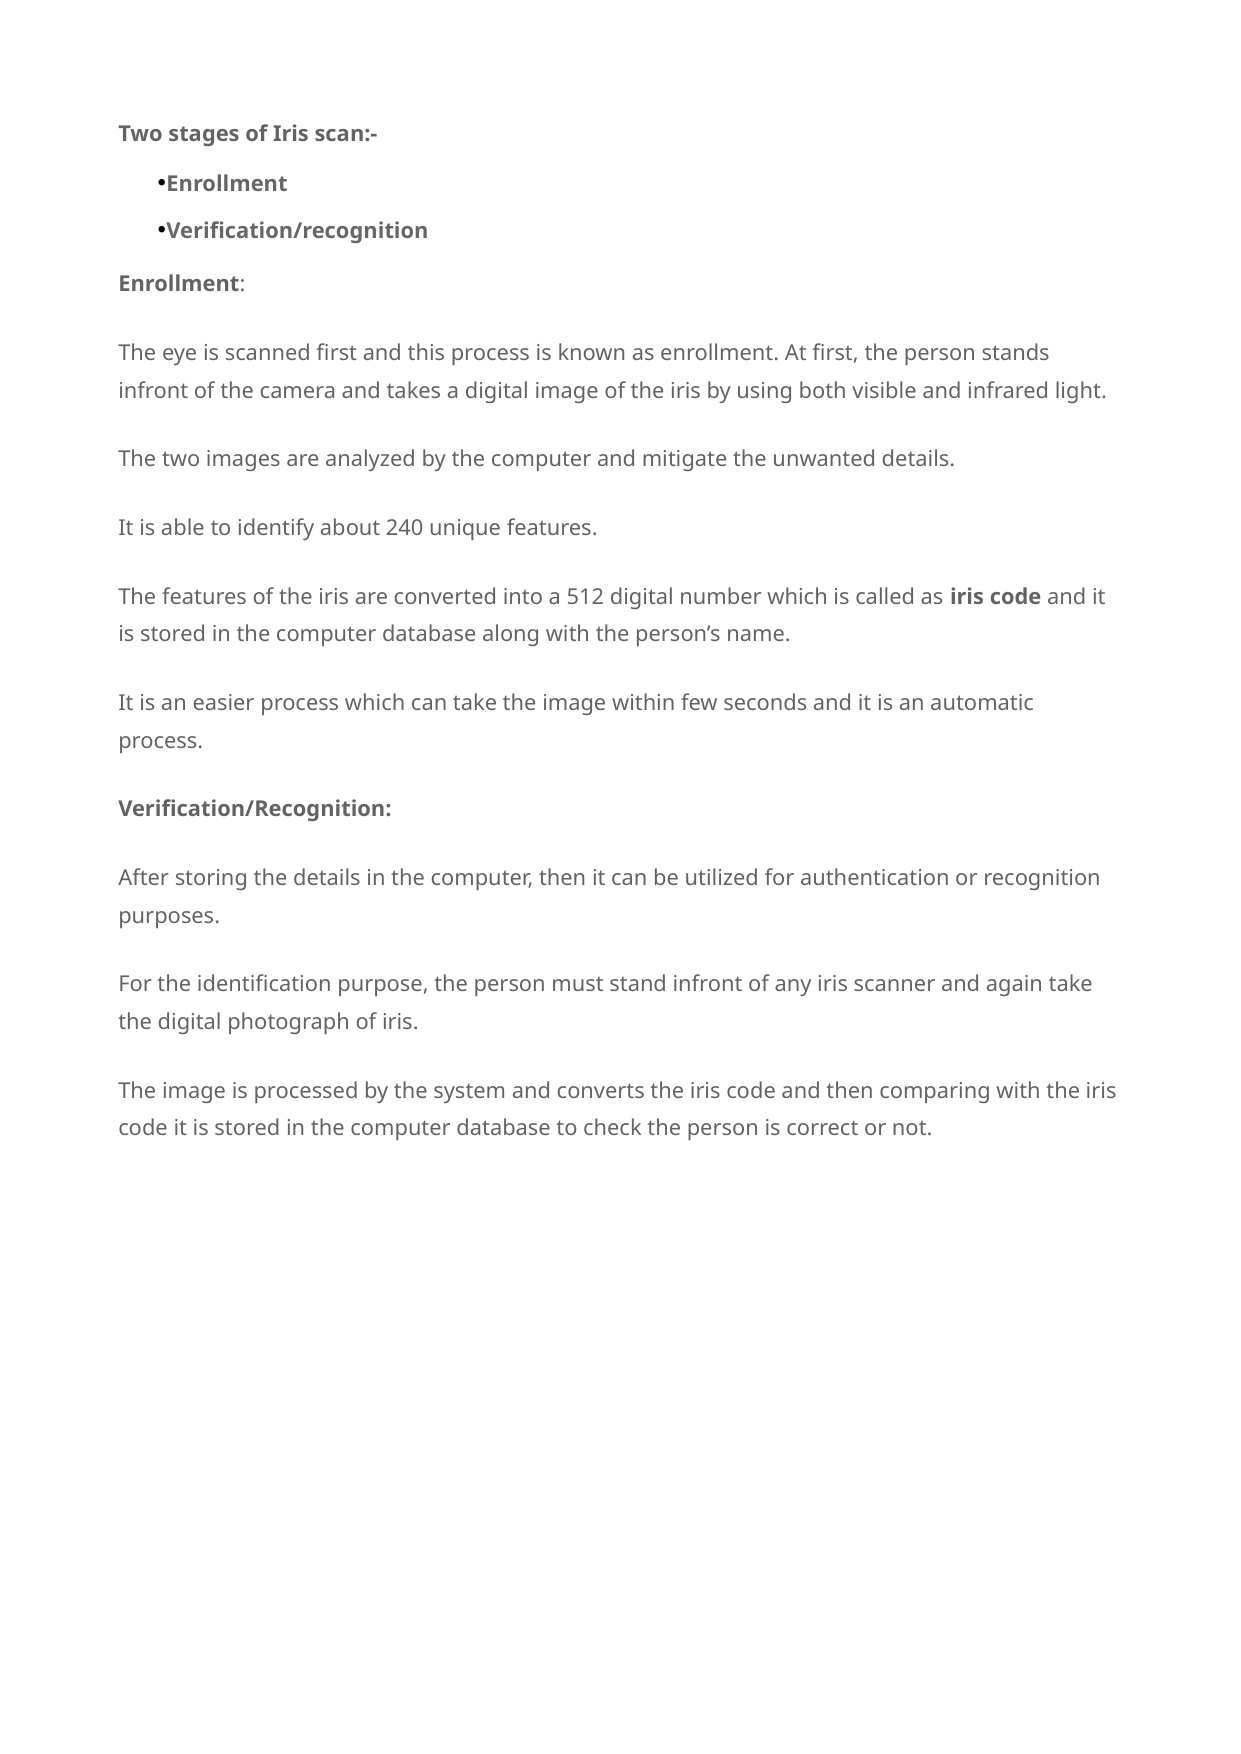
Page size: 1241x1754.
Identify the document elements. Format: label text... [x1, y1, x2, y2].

text After storing the details in the computer, then it can be utilized for authentication or recognition purposes. [118, 854, 1122, 929]
text The two images are analyzed by the computer and mitigate the unwanted details. [118, 436, 1122, 473]
text It is an easier process which can take the image within few seconds and it is an automatic process. [118, 679, 1122, 754]
text Enrollment: [118, 261, 1122, 298]
text The image is processed by the system and converts the iris code and then comparing with the iris code it is stored in the computer database to check the person is correct or not. [118, 1067, 1122, 1142]
text It is able to identify about 240 unique features. [118, 504, 1122, 542]
text For the identification purpose, the person must stand infront of any iris scanner and again take the digital photograph of iris. [118, 961, 1122, 1036]
text Verification/Recognition: [118, 786, 1122, 823]
list Enrollment [118, 167, 1122, 198]
text The eye is scanned first and this process is known as enrollment. At first, the person stands infront of the camera and takes a digital image of the iris by using both visible and infrared light. [118, 329, 1122, 404]
text The features of the iris are converted into a 512 digital number which is called as iris code and it is stored in the computer database along with the person’s name. [118, 573, 1122, 648]
list Verification/recognition [118, 214, 1122, 245]
text Two stages of Iris scan:- [118, 118, 1122, 148]
